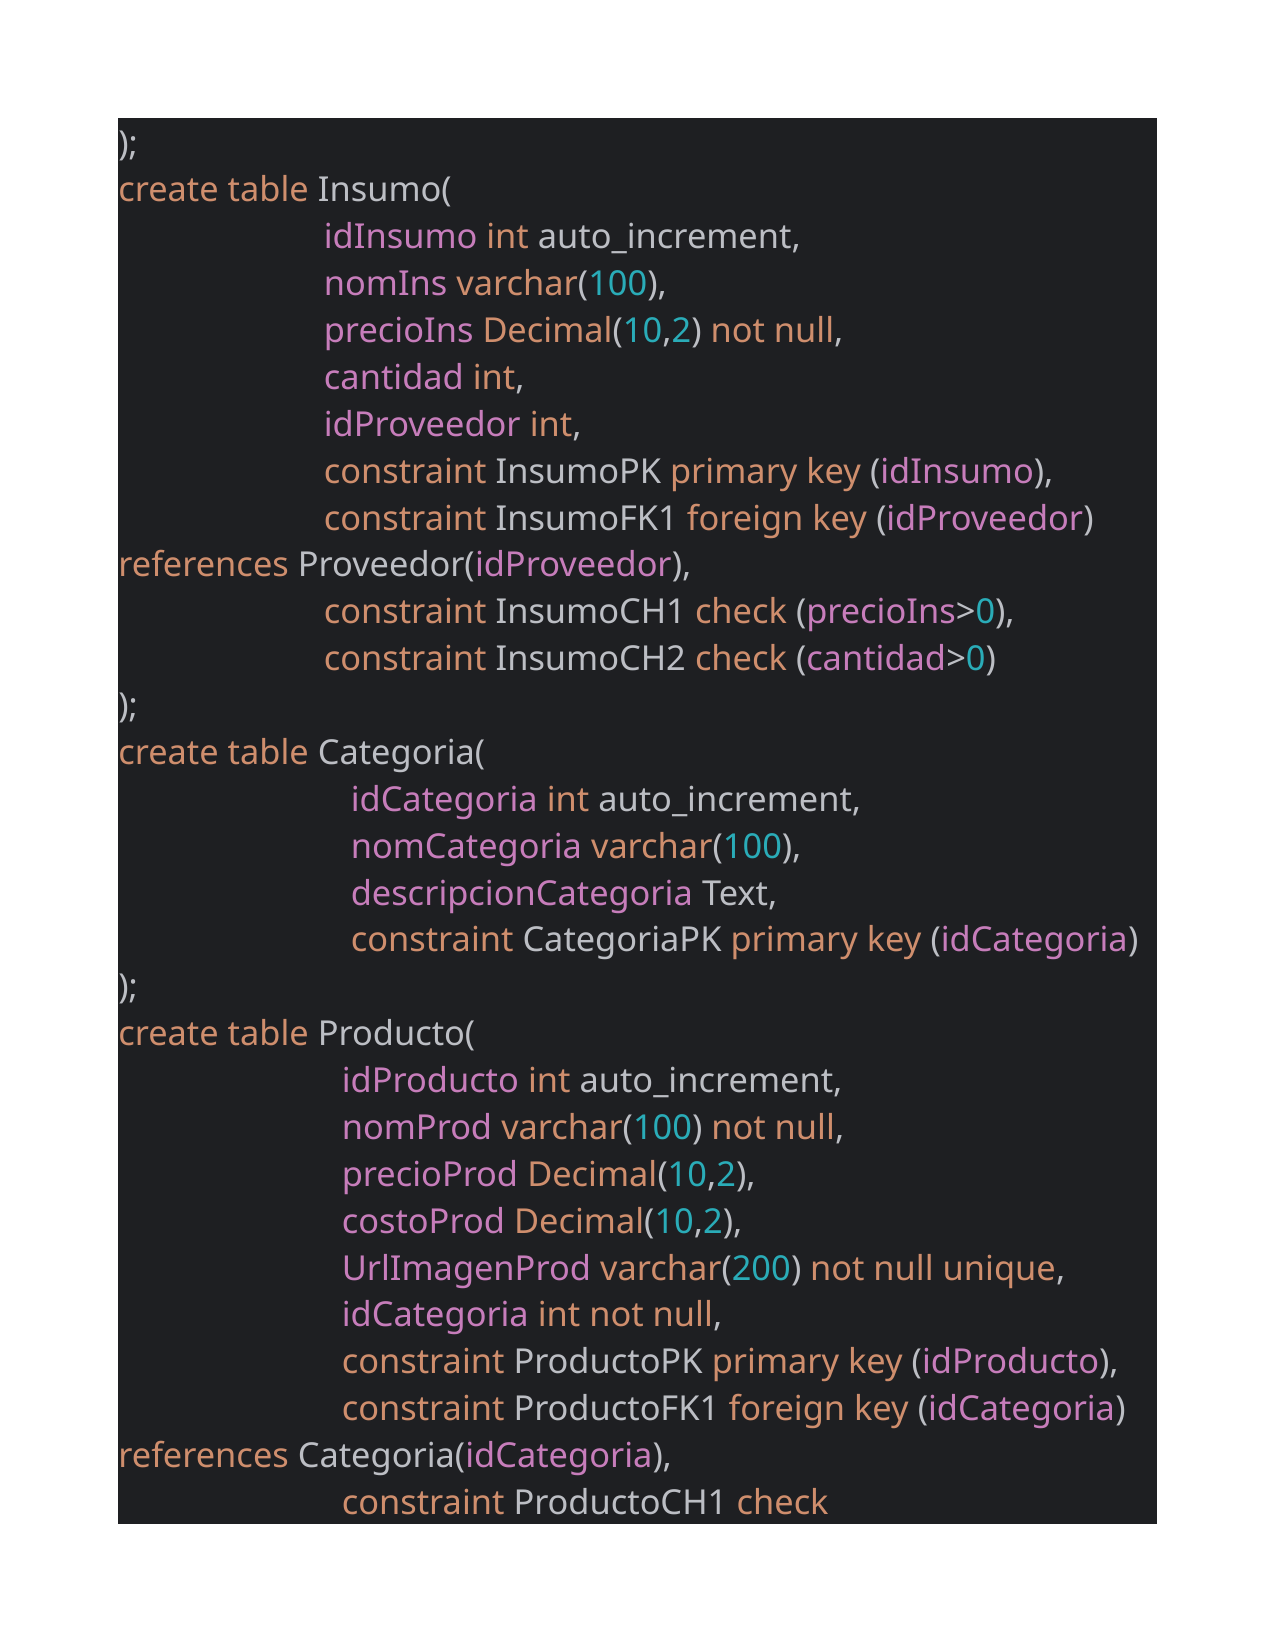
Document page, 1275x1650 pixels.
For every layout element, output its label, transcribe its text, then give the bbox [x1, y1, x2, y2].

text ); create table Insumo( idInsumo int auto_increment, nomIns varchar(100), precioIns Decimal(10,2) not null, cantidad int, idProveedor int, constraint InsumoPK primary key (idInsumo), constraint InsumoFK1 foreign key (idProveedor) references Proveedor(idProveedor), constraint InsumoCH1 check (precioIns>0), constraint InsumoCH2 check (cantidad>0) ); create table Categoria( idCategoria int auto_increment, nomCategoria varchar(100), descripcionCategoria Text, constraint CategoriaPK primary key (idCategoria) ); create table Producto( idProducto int auto_increment, nomProd varchar(100) not null, precioProd Decimal(10,2), costoProd Decimal(10,2), UrlImagenProd varchar(200) not null unique, idCategoria int not null, constraint ProductoPK primary key (idProducto), constraint ProductoFK1 foreign key (idCategoria) references Categoria(idCategoria), constraint ProductoCH1 check [118, 118, 1157, 1524]
